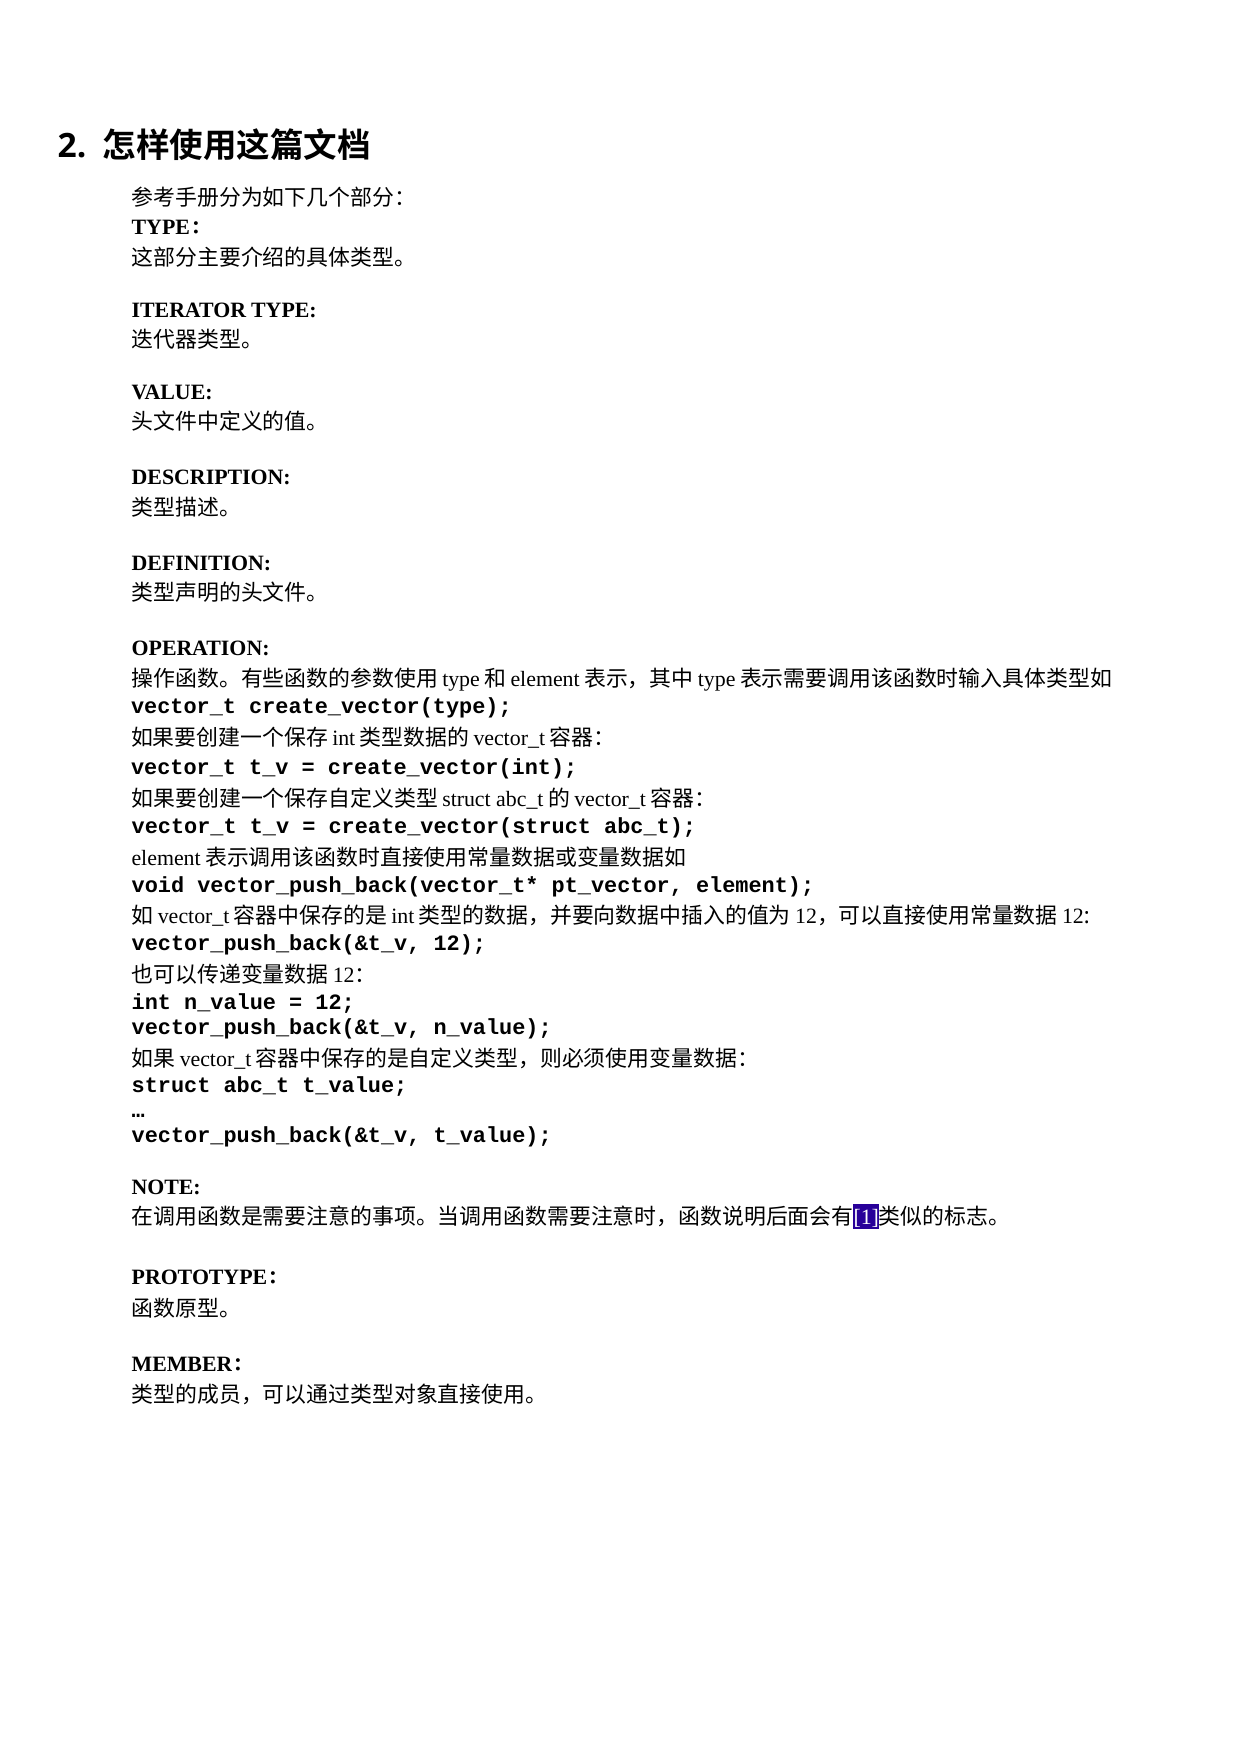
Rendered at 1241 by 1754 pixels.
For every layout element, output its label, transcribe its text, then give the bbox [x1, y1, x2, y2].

text TYPE： [57, 211, 1179, 240]
text 类型描述。 [57, 490, 1179, 521]
text 在调用函数是需要注意的事项。当调用函数需要注意时，函数说明后面会有[1]类似的标志。 [57, 1199, 1179, 1231]
text DEFINITION: [57, 547, 1179, 575]
text ITERATOR TYPE: [57, 297, 1179, 322]
text vector_t t_v = create_vector(int); [57, 751, 1179, 781]
text VALUE: [57, 379, 1179, 404]
text 类型的成员，可以通过类型对象直接使用。 [57, 1377, 1179, 1409]
text vector_t create_vector(type); [57, 693, 1179, 719]
text 如果要创建一个保存自定义类型struct abc_t的vector_t容器： [57, 781, 1179, 813]
text vector_push_back(&t_v, 12); [57, 930, 1179, 957]
text PROTOTYPE： [57, 1261, 1179, 1291]
text vector_push_back(&t_v, t_value); [57, 1124, 1179, 1149]
text struct abc_t t_value; [57, 1072, 1179, 1099]
text MEMBER： [57, 1347, 1179, 1377]
text void vector_push_back(vector_t* pt_vector, element); [57, 872, 1179, 898]
text DESCRIPTION: [57, 461, 1179, 490]
text OPERATION: [57, 632, 1179, 661]
text 如果要创建一个保存int类型数据的vector_t容器： [57, 719, 1179, 751]
text 迭代器类型。 [57, 322, 1179, 354]
text 类型声明的头文件。 [57, 575, 1179, 607]
text vector_t t_v = create_vector(struct abc_t); [57, 813, 1179, 840]
text int n_value = 12; [57, 989, 1179, 1016]
text 函数原型。 [57, 1291, 1179, 1322]
text … [57, 1099, 1179, 1124]
text 头文件中定义的值。 [57, 404, 1179, 436]
text element表示调用该函数时直接使用常量数据或变量数据如 [57, 840, 1179, 872]
subtitle 怎样使用这篇文档 [57, 118, 1179, 167]
text 参考手册分为如下几个部分： [57, 179, 1179, 211]
text 如vector_t容器中保存的是int类型的数据，并要向数据中插入的值为12，可以直接使用常量数据12: [57, 898, 1179, 930]
text 这部分主要介绍的具体类型。 [57, 240, 1179, 272]
text 操作函数。有些函数的参数使用type和element表示，其中type表示需要调用该函数时输入具体类型如 [57, 661, 1179, 693]
text 也可以传递变量数据12： [57, 957, 1179, 989]
text vector_push_back(&t_v, n_value); [57, 1016, 1179, 1041]
text NOTE: [57, 1174, 1179, 1199]
text 如果vector_t容器中保存的是自定义类型，则必须使用变量数据： [57, 1041, 1179, 1072]
